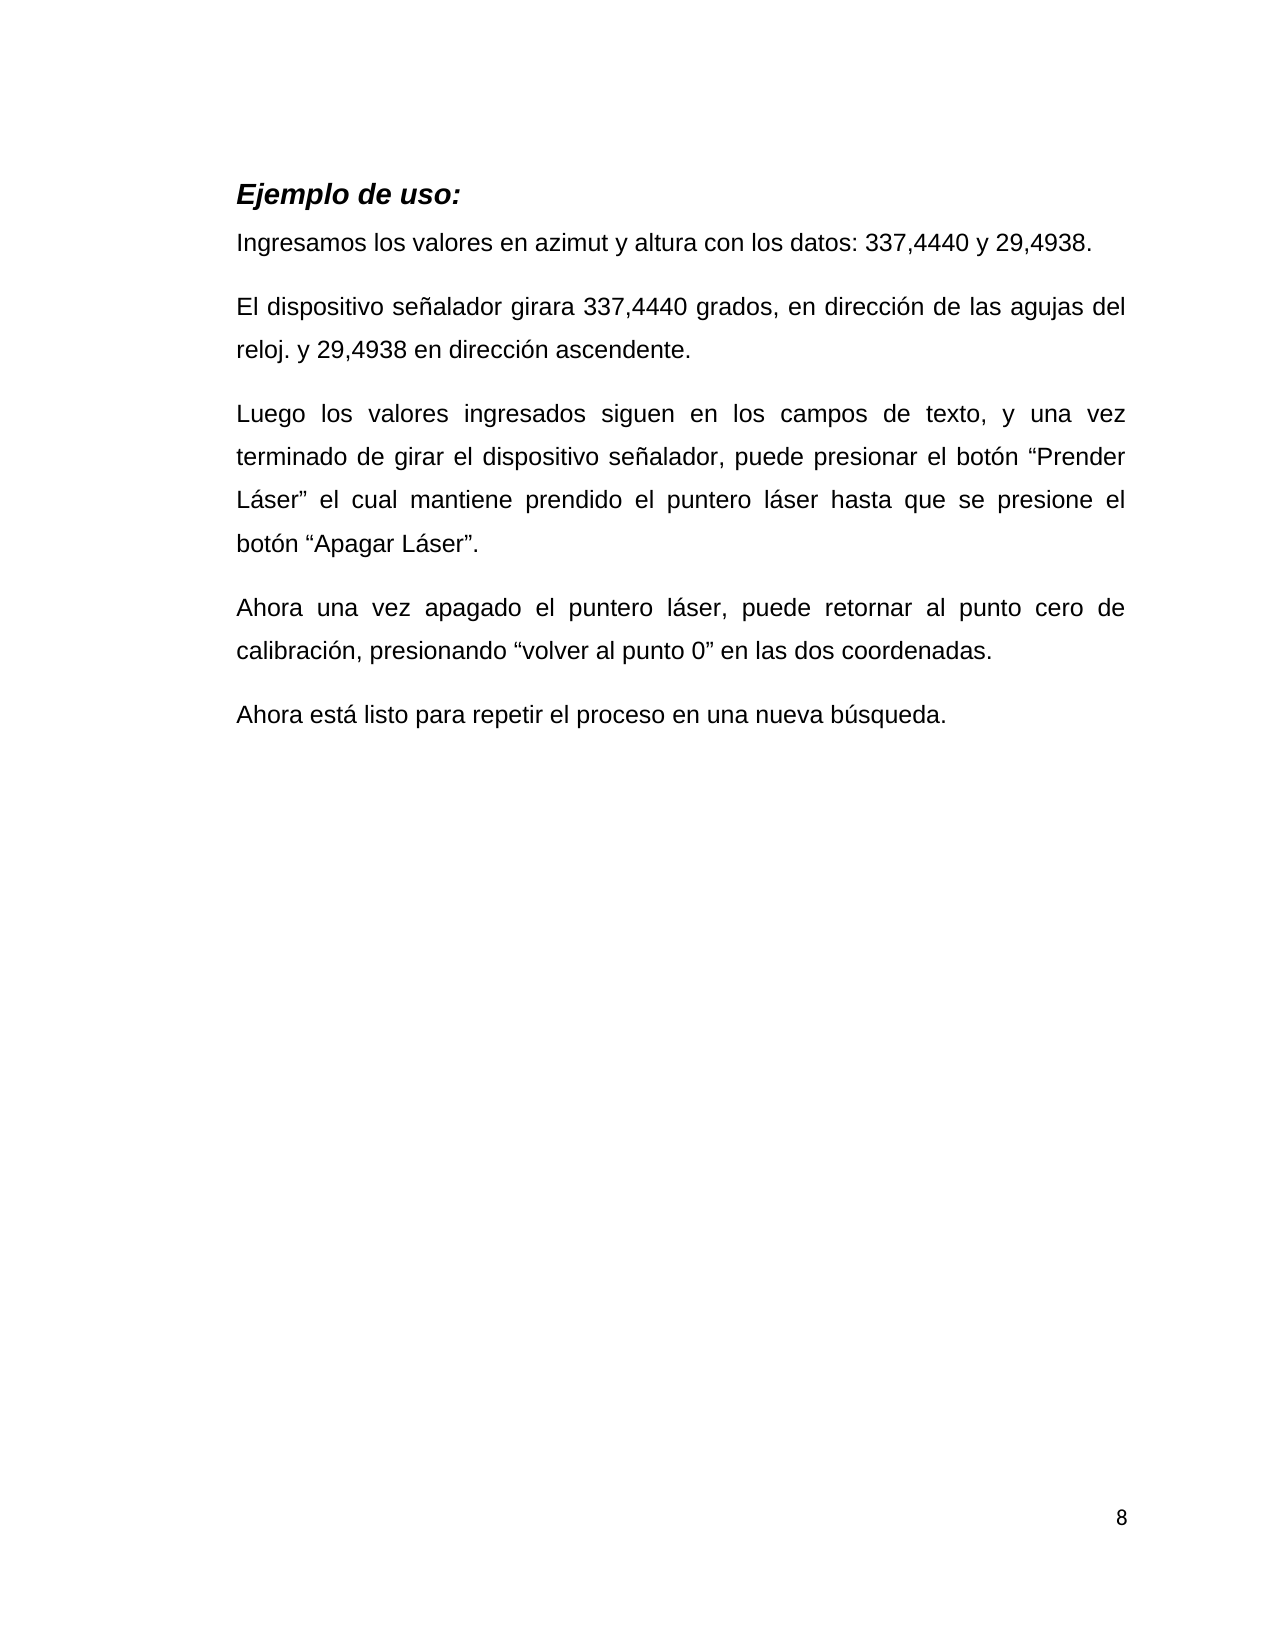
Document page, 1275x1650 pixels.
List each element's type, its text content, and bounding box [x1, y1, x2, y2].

text Ahora está listo para repetir el proceso en una nueva búsqueda. [236, 700, 1127, 728]
text El dispositivo señalador girara 337,4440 grados, en dirección de las agujas del reloj. y 29,4938 en dirección ascendente. [236, 292, 1127, 364]
text Ahora una vez apagado el puntero láser, puede retornar al punto cero de calibración, presionando “volver al punto 0” en las dos coordenadas. [236, 593, 1127, 664]
text Luego los valores ingresados siguen en los campos de texto, y una vez terminado de girar el dispositivo señalador, puede presionar el botón “Prender Láser” el cual mantiene prendido el puntero láser hasta que se presione el botón “Apagar Láser”. [236, 399, 1127, 557]
text Ingresamos los valores en azimut y altura con los datos: 337,4440 y 29,4938. [236, 228, 1127, 257]
subtitle Ejemplo de uso: [236, 177, 1127, 211]
